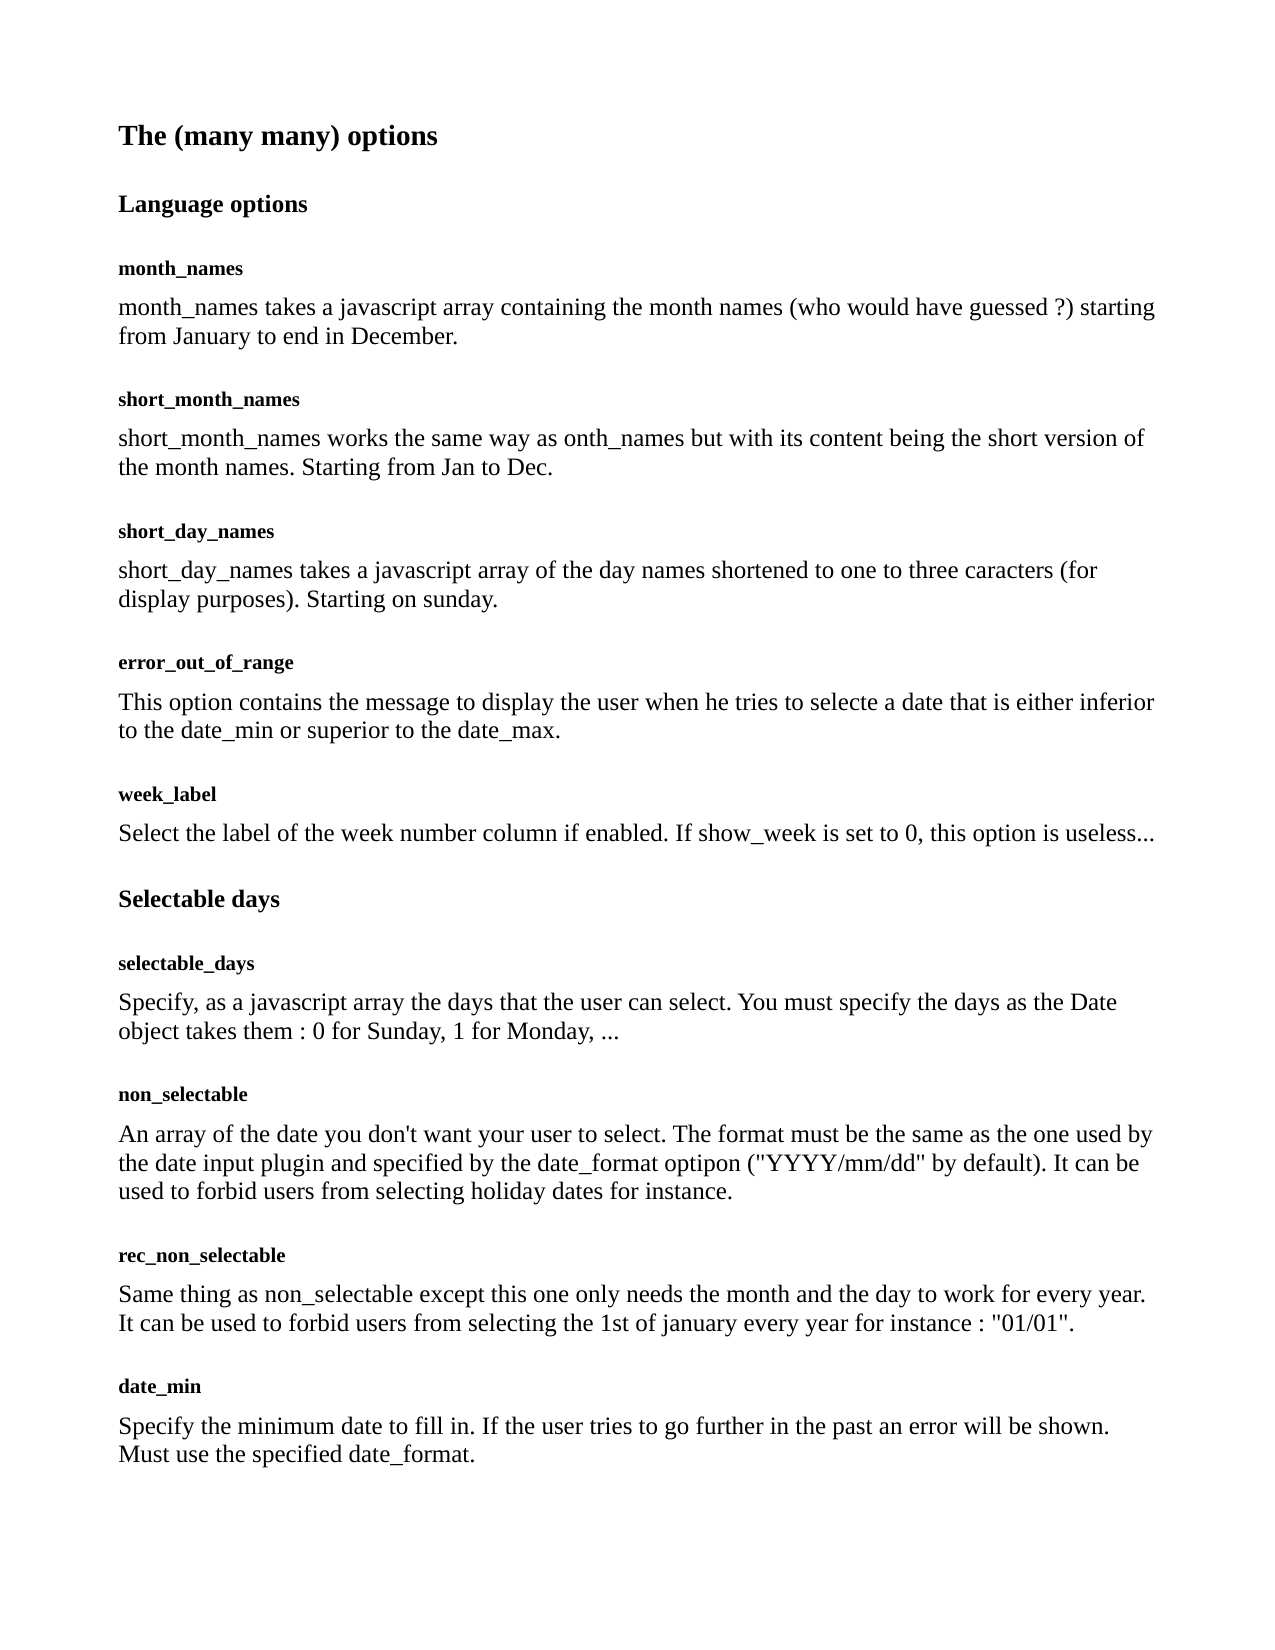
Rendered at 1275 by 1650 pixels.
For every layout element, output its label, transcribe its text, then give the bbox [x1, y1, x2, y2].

subtitle rec_non_selectable [118, 1243, 1157, 1267]
subtitle Language options [118, 189, 1157, 218]
subtitle week_label [118, 782, 1157, 806]
text Specify the minimum date to fill in. If the user tries to go further in the past an error will be shown. Must use the specified date_format. [118, 1411, 1157, 1468]
subtitle selectable_days [118, 951, 1157, 975]
text short_month_names works the same way as onth_names but with its content being the short version of the month names. Starting from Jan to Dec. [118, 423, 1157, 481]
text short_day_names takes a javascript array of the day names shortened to one to three caracters (for display purposes). Starting on sunday. [118, 555, 1157, 613]
subtitle non_selectable [118, 1082, 1157, 1106]
text Same thing as non_selectable except this one only needs the month and the day to work for every year. It can be used to forbid users from selecting the 1st of january every year for instance : "01/01". [118, 1279, 1157, 1337]
text An array of the date you don't want your user to select. The format must be the same as the one used by the date input plugin and specified by the date_format optipon ("YYYY/mm/dd" by default). It can be used to forbid users from selecting holiday dates for instance. [118, 1119, 1157, 1205]
subtitle error_out_of_range [118, 650, 1157, 674]
text This option contains the message to display the user when he tries to selecte a date that is either inferior to the date_min or superior to the date_max. [118, 687, 1157, 744]
text Select the label of the week number column if enabled. If show_week is set to 0, this option is useless... [118, 818, 1157, 847]
subtitle The (many many) options [118, 118, 1157, 152]
subtitle month_names [118, 255, 1157, 279]
subtitle Selectable days [118, 884, 1157, 913]
subtitle short_month_names [118, 387, 1157, 411]
subtitle short_day_names [118, 518, 1157, 543]
text Specify, as a javascript array the days that the user can select. You must specify the days as the Date object takes them : 0 for Sunday, 1 for Monday, ... [118, 987, 1157, 1045]
text month_names takes a javascript array containing the month names (who would have guessed ?) starting from January to end in December. [118, 292, 1157, 349]
subtitle date_min [118, 1374, 1157, 1398]
